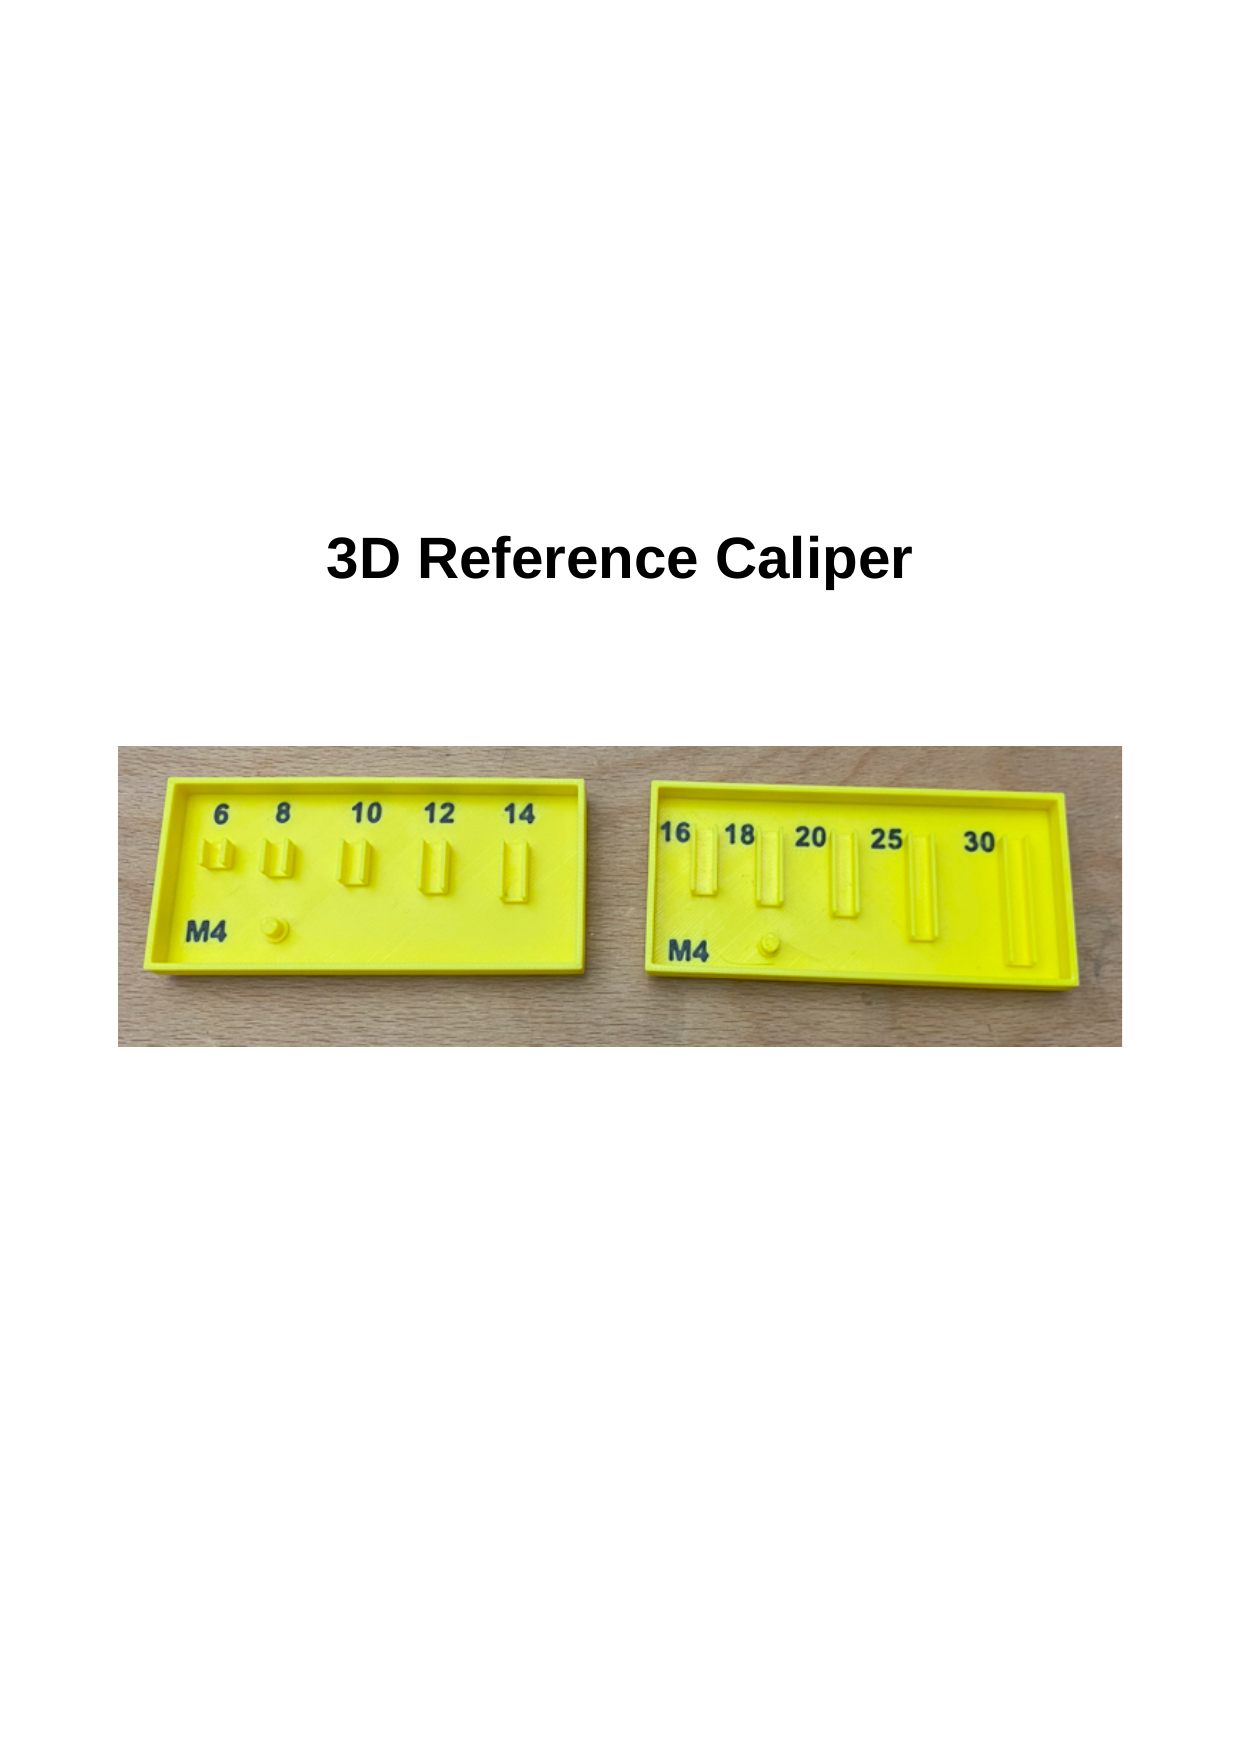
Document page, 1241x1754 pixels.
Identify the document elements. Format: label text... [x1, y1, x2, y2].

picture [118, 746, 1123, 1047]
title 3D Reference Caliper [118, 524, 1122, 591]
